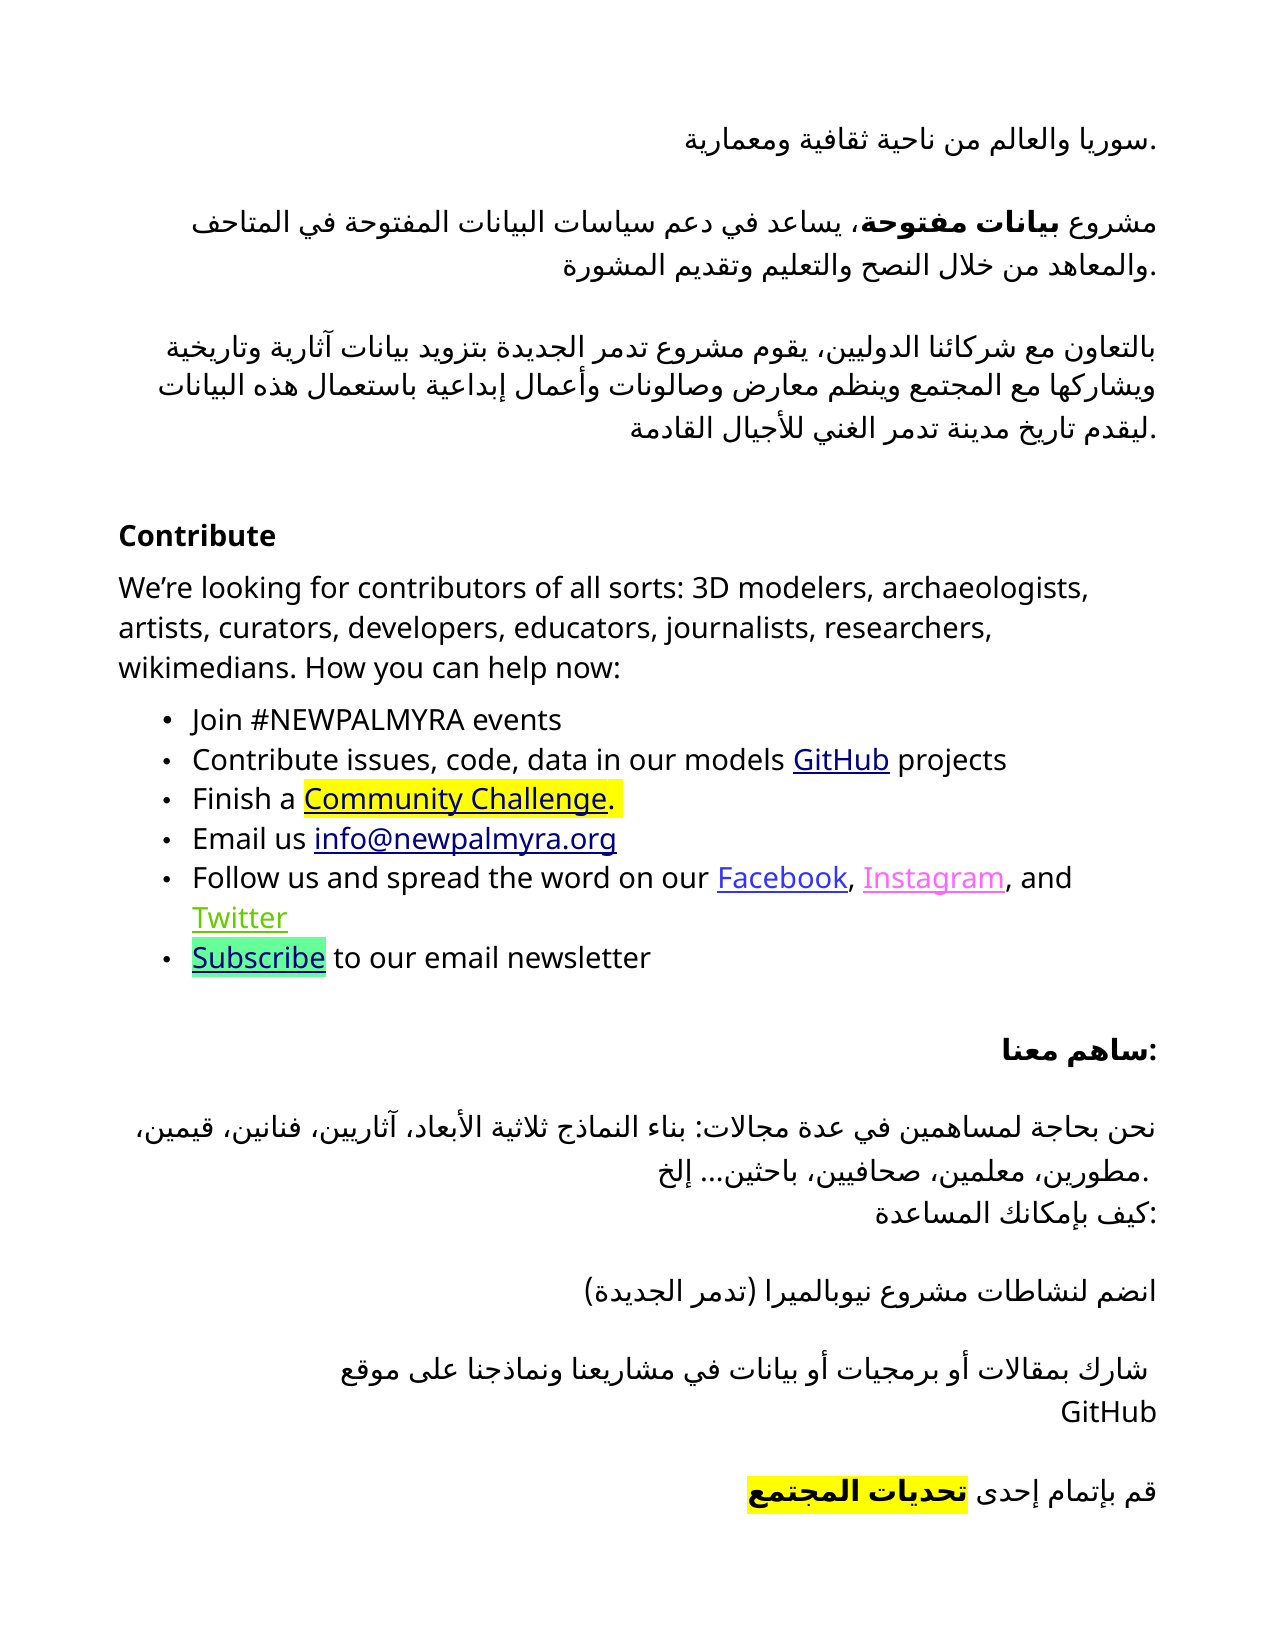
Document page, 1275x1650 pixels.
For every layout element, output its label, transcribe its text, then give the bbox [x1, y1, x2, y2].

list Email us info@newpalmyra.org [162, 818, 1157, 858]
text We’re looking for contributors of all sorts: 3D modelers, archaeologists, artists, curators, developers, educators, journalists, researchers, wikimedians. How you can help now: [118, 567, 1157, 687]
text قم بإتمام إحدى تحديات المجتمع [118, 1471, 1157, 1514]
text نحن بحاجة لمساهمين في عدة مجالات: بناء النماذج ثلاثية الأبعاد، آثاريين، فنانين، قيمين، مطورين، معلمين، صحافيين، باحثين... إلخ. [118, 1112, 1157, 1193]
subtitle Contribute [118, 515, 1157, 555]
text مشروع بيانات مفتوحة، يساعد في دعم سياسات البيانات المفتوحة في المتاحف والمعاهد من خلال النصح والتعليم وتقديم المشورة. [118, 201, 1157, 287]
text ساهم معنا: [118, 1029, 1157, 1072]
list Follow us and spread the word on our Facebook, Instagram, and Twitter [162, 858, 1157, 937]
list Contribute issues, code, data in our models GitHub projects [162, 739, 1157, 778]
text مشروع تطوير ثقافي، يقوم باستضافة ورشات مباشرة ويقوم ببناء شبكة من الفنانين والتقنيين والآثاريين والمعماريين وآخرين للبحث وبناء النماذج وإبداع الأعمال الفنية. نحن ننظم معارض في المتاحف والمعاهد في جميع أنحاء العالم، نحتفل بالإرث الثقافي في سوريا والعالم من ناحية ثقافية ومعمارية. [118, 118, 1157, 161]
text شارك بمقالات أو برمجيات أو بيانات في مشاريعنا ونماذجنا على موقع [118, 1353, 1157, 1391]
text GitHub [118, 1391, 1157, 1431]
list Subscribe to our email newsletter [162, 937, 1157, 977]
text كيف بإمكانك المساعدة: [118, 1193, 1157, 1236]
text بالتعاون مع شركائنا الدوليين، يقوم مشروع تدمر الجديدة بتزويد بيانات آثارية وتاريخية ويشاركها مع المجتمع وينظم معارض وصالونات وأعمال إبداعية باستعمال هذه البيانات ليقدم تاريخ مدينة تدمر الغني للأجيال القادمة. [118, 327, 1157, 451]
list Finish a Community Challenge. [162, 778, 1157, 818]
text انضم لنشاطات مشروع نيوبالميرا (تدمر الجديدة) [118, 1276, 1157, 1313]
list Join #NEWPALMYRA events [162, 699, 1157, 739]
